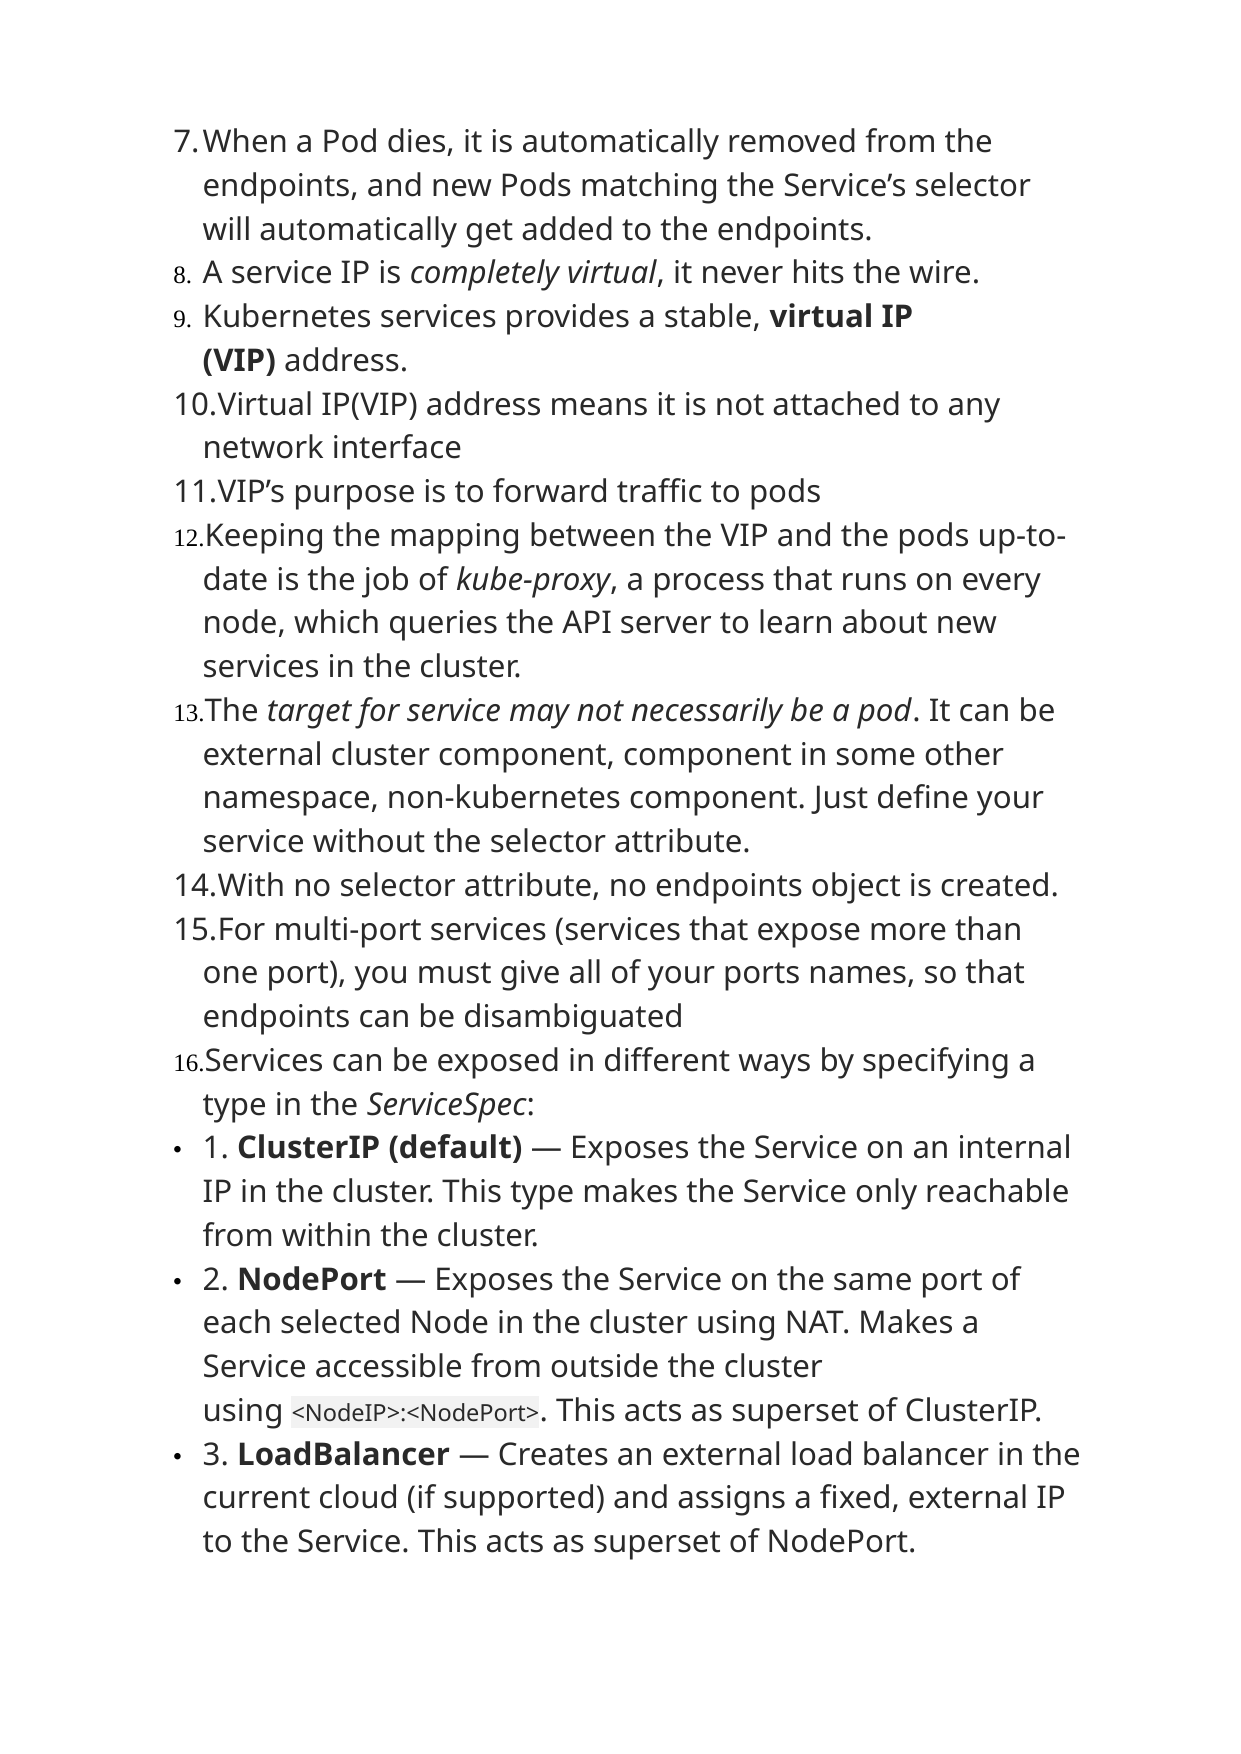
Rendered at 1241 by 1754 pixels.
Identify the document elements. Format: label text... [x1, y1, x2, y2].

list Virtual IP(VIP) address means it is not attached to any network interface [202, 381, 1084, 468]
list 2. NodePort — Exposes the Service on the same port of each selected Node in the cluster using NAT. Makes a Service accessible from outside the cluster using <NodeIP>:<NodePort>. This acts as superset of ClusterIP. [202, 1256, 1084, 1431]
list VIP’s purpose is to forward traffic to pods [202, 468, 1084, 512]
list 1. ClusterIP (default) — Exposes the Service on an internal IP in the cluster. This type makes the Service only reachable from within the cluster. [202, 1124, 1084, 1256]
list With no selector attribute, no endpoints object is created. [202, 862, 1084, 906]
list A service IP is completely virtual, it never hits the wire. [202, 249, 1084, 293]
list Kubernetes services provides a stable, virtual IP (VIP) address. [202, 293, 1084, 381]
list Keeping the mapping between the VIP and the pods up-to-date is the job of kube-proxy, a process that runs on every node, which queries the API server to learn about new services in the cluster. [202, 512, 1084, 687]
list When a Pod dies, it is automatically removed from the endpoints, and new Pods matching the Service’s selector will automatically get added to the endpoints. [202, 118, 1084, 249]
list The target for service may not necessarily be a pod. It can be external cluster component, component in some other namespace, non-kubernetes component. Just define your service without the selector attribute. [202, 687, 1084, 862]
list Services can be exposed in different ways by specifying a type in the ServiceSpec: [202, 1037, 1084, 1124]
list 3. LoadBalancer — Creates an external load balancer in the current cloud (if supported) and assigns a fixed, external IP to the Service. This acts as superset of NodePort. [202, 1431, 1084, 1562]
list For multi-port services (services that expose more than one port), you must give all of your ports names, so that endpoints can be disambiguated [202, 906, 1084, 1037]
